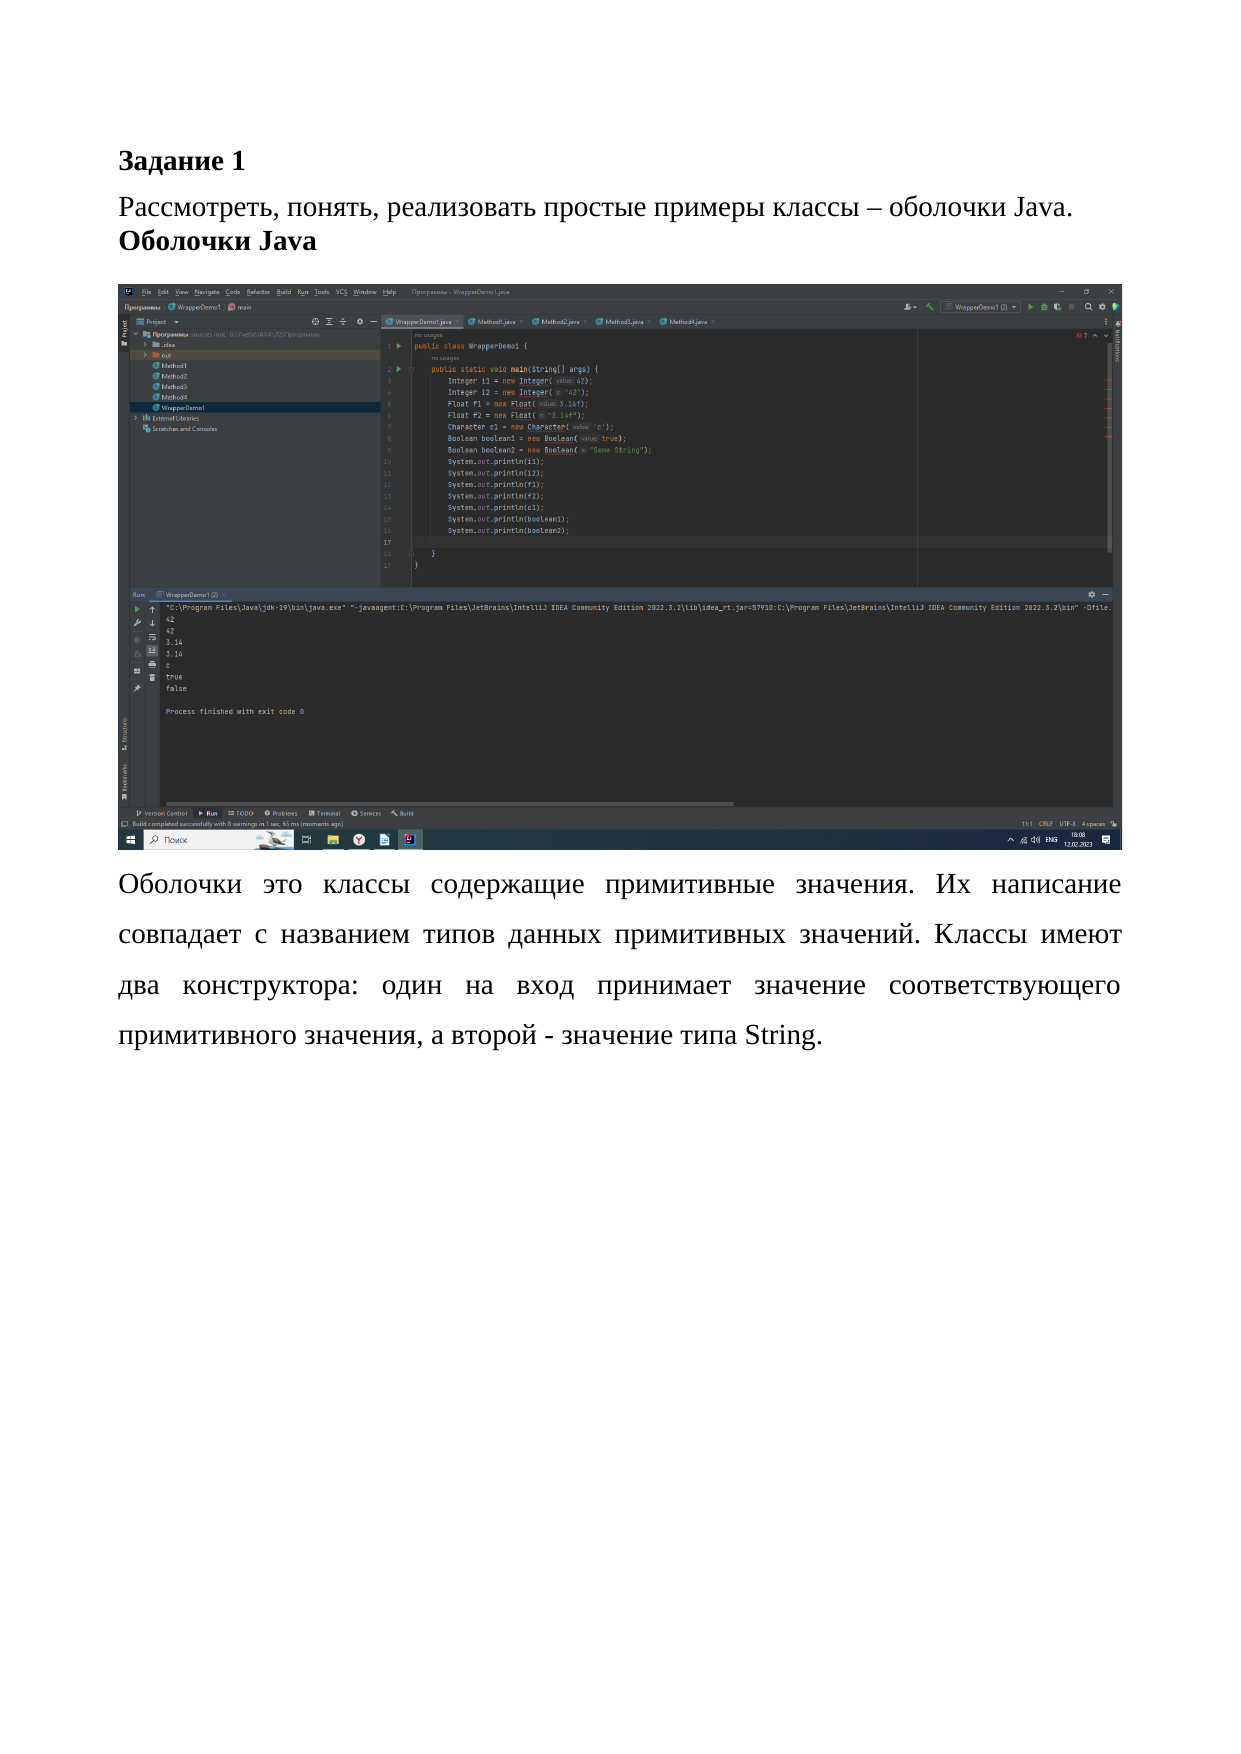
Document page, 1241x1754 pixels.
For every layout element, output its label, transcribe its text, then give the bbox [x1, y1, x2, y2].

subtitle Оболочки Java [118, 223, 1122, 256]
list Рассмотреть, понять, реализовать простые примеры классы – оболочки Java. [118, 189, 1122, 223]
text Оболочки это классы содержащие примитивные значения. Их написание совпадает с названием типов данных примитивных значений. Классы имеют два конструктора: один на вход принимает значение соответствующего примитивного значения, а второй - значение типа String. [118, 850, 1122, 1051]
picture [118, 284, 1123, 850]
subtitle Задание 1 [118, 143, 1122, 177]
